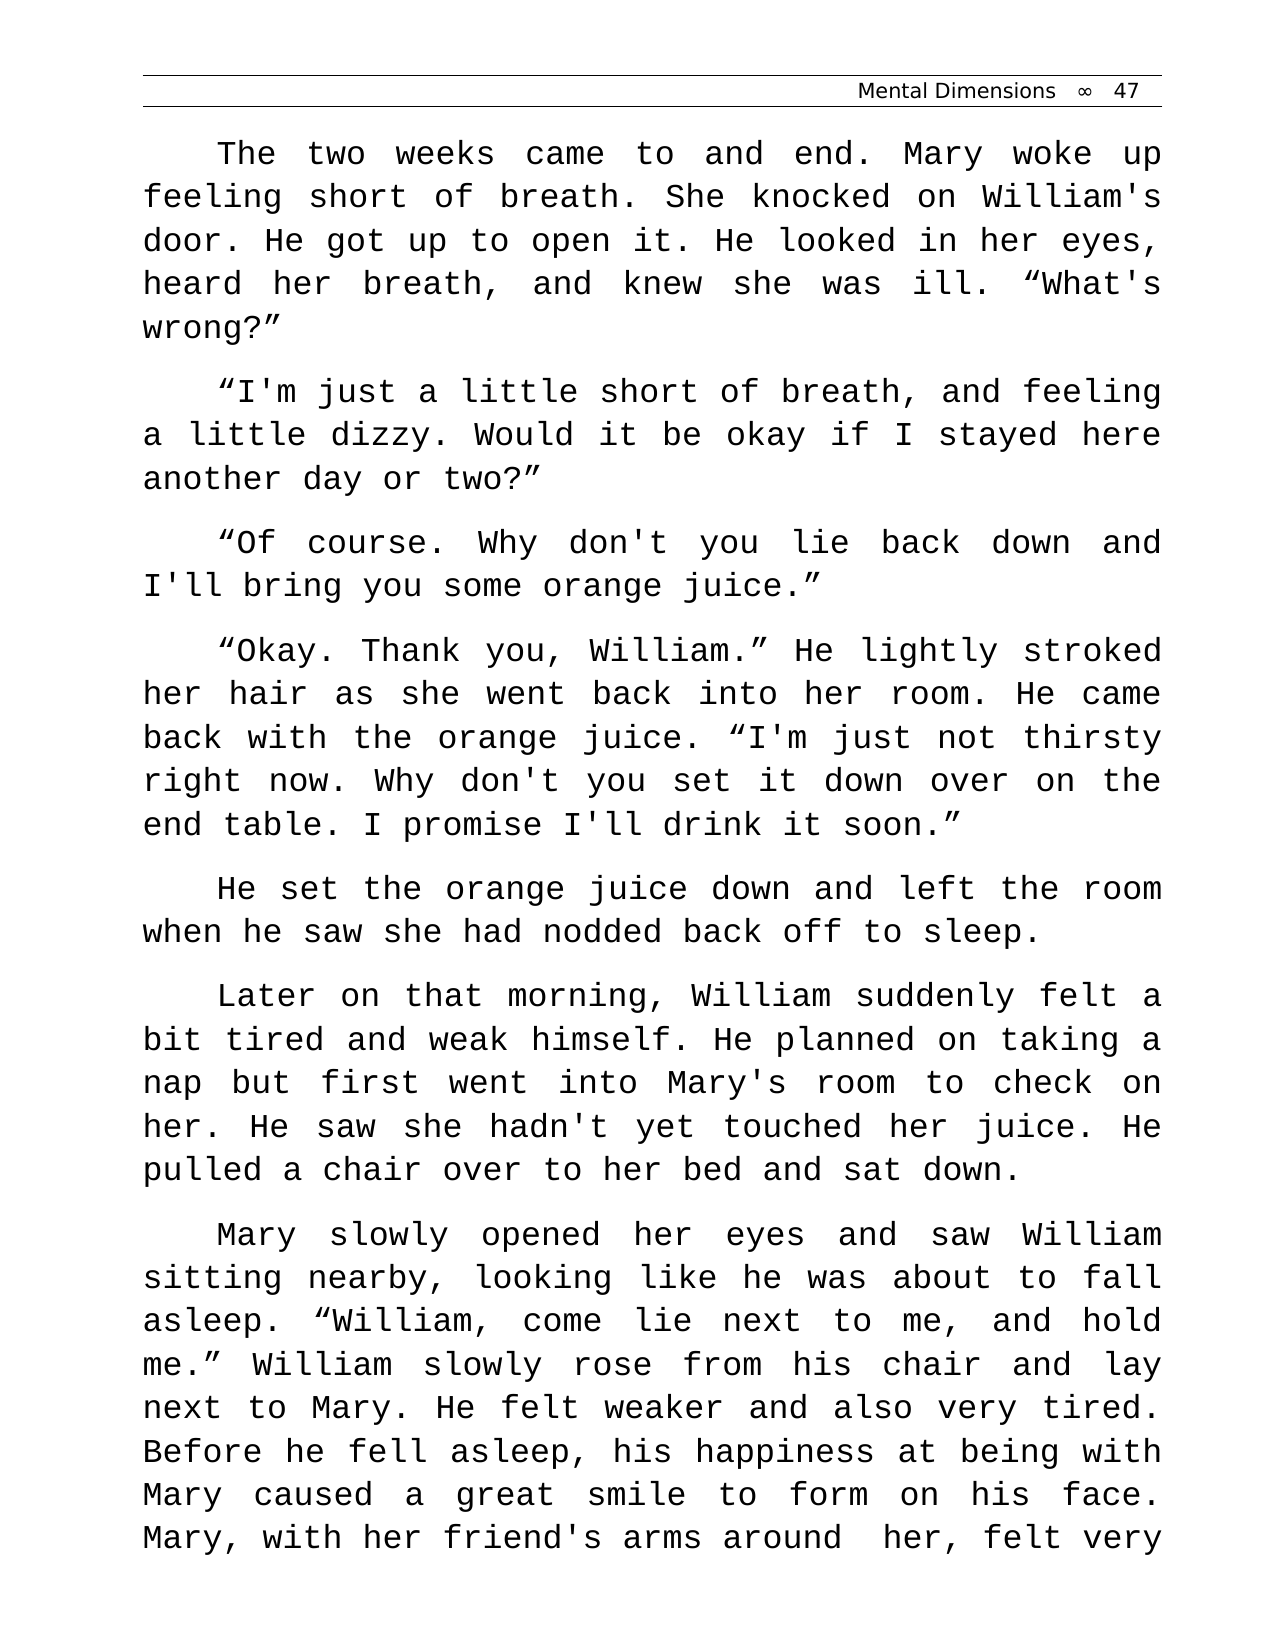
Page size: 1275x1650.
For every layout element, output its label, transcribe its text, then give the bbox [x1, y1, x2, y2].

text “I'm just a little short of breath, and feeling a little dizzy. Would it be okay if I stayed here another day or two?” [142, 374, 1162, 499]
text “Of course. Why don't you lie back down and I'll bring you some orange juice.” [142, 526, 1162, 607]
text “Okay. Thank you, William.” He lightly stroked her hair as she went back into her room. He came back with the orange juice. “I'm just not thirsty right now. Why don't you set it down over on the end table. I promise I'll drink it soon.” [142, 633, 1162, 845]
text The two weeks came to and end. Mary woke up feeling short of breath. She knocked on William's door. He got up to open it. He looked in her eyes, heard her breath, and knew she was ill. “What's wrong?” [142, 137, 1162, 348]
text Later on that morning, William suddenly felt a bit tired and weak himself. He planned on taking a nap but first went into Mary's room to check on her. He saw she hadn't yet touched her juice. He pulled a chair over to her bed and sat down. [142, 979, 1162, 1191]
text Mary slowly opened her eyes and saw William sitting nearby, looking like he was about to fall asleep. “William, come lie next to me, and hold me.” William slowly rose from his chair and lay next to Mary. He felt weaker and also very tired. Before he fell asleep, his happiness at being with Mary caused a great smile to form on his face. Mary, with her friend's arms around her, felt very [142, 1217, 1162, 1559]
text He set the orange juice down and left the room when he saw she had nodded back off to sleep. [142, 871, 1162, 953]
